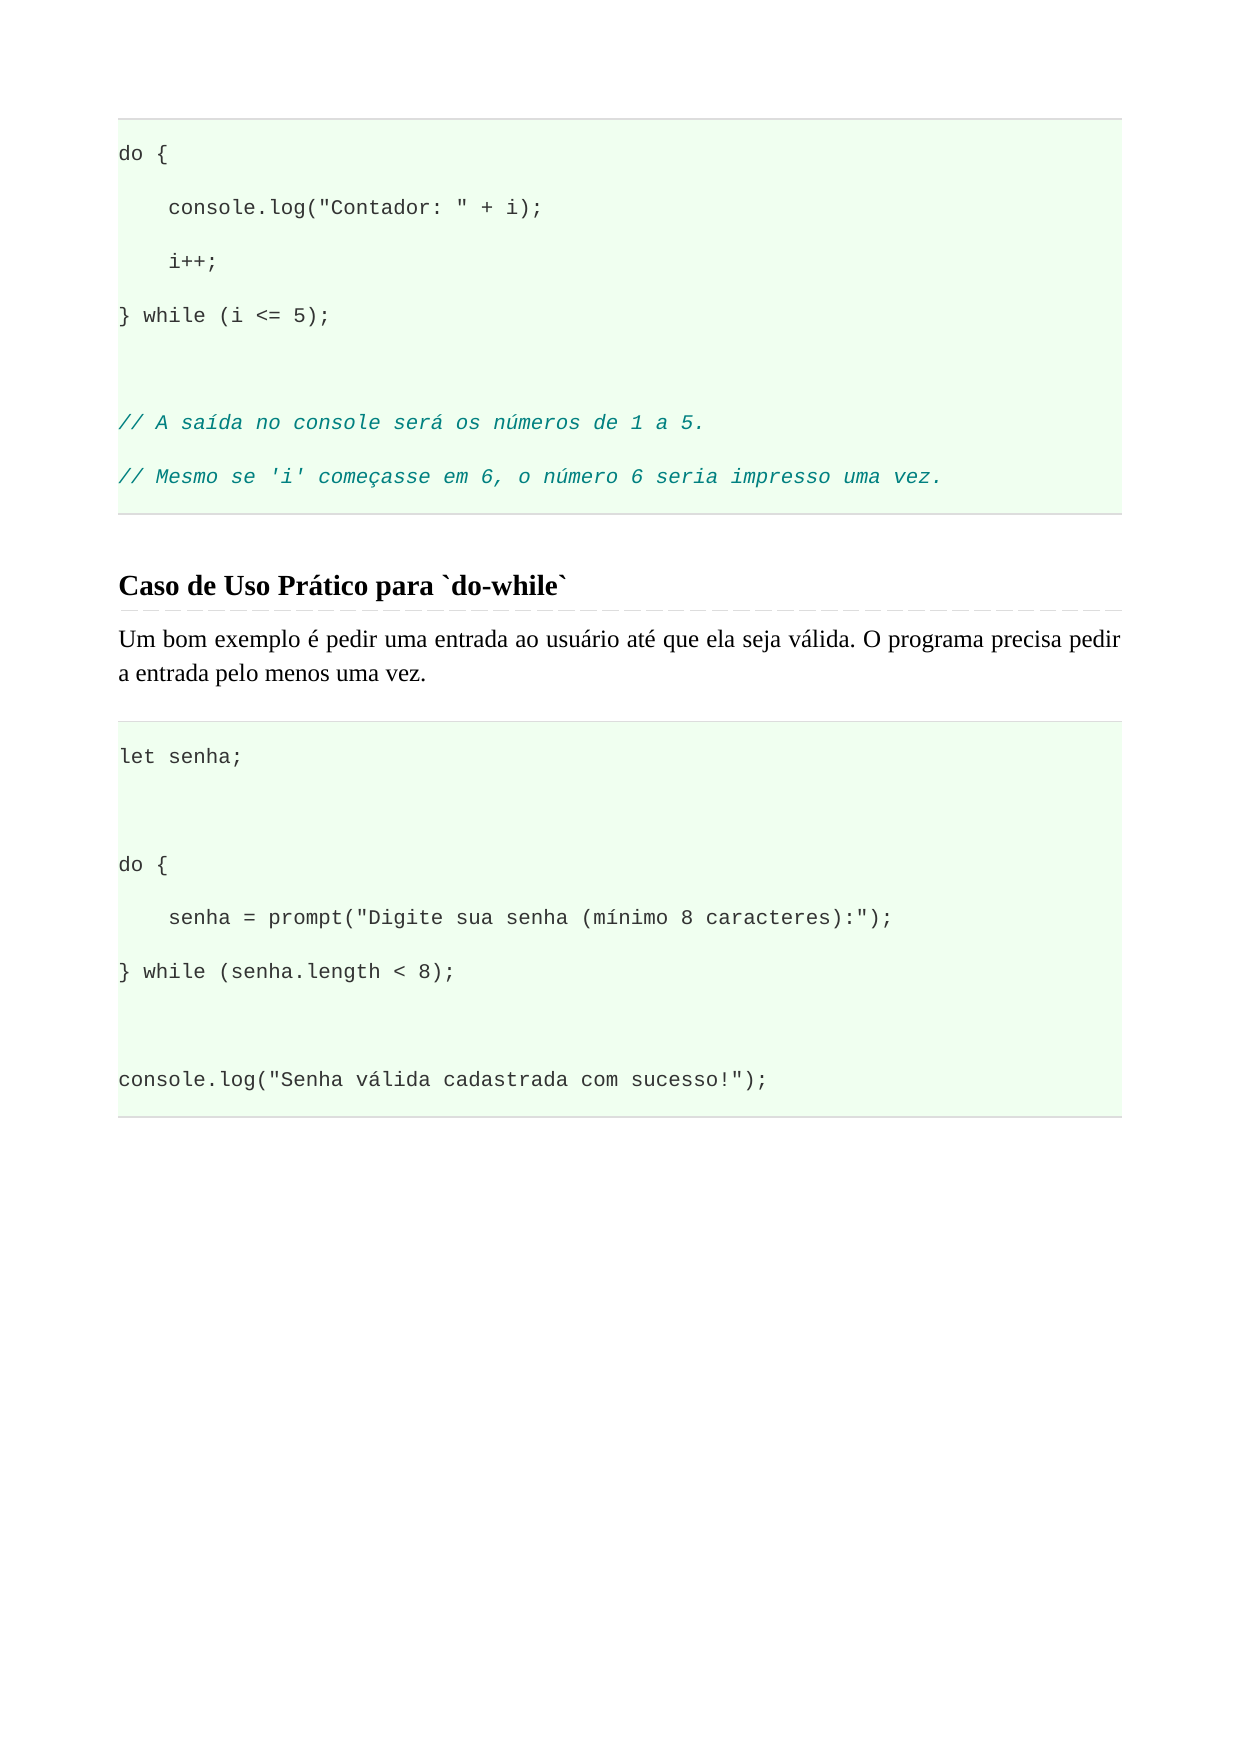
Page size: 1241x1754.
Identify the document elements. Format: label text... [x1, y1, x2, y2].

text // A saída no console será os números de 1 a 5. [118, 387, 1122, 436]
text } while (i <= 5); [118, 280, 1122, 328]
subtitle Caso de Uso Prático para `do-while` [118, 568, 1122, 610]
text console.log("Contador: " + i); [118, 172, 1122, 221]
text senha = prompt("Digite sua senha (mínimo 8 caracteres):"); [118, 882, 1122, 931]
text console.log("Senha válida cadastrada com sucesso!"); [118, 1044, 1122, 1116]
text do { [118, 120, 1122, 167]
text i++; [118, 226, 1122, 274]
text do { [118, 828, 1122, 877]
text Um bom exemplo é pedir uma entrada ao usuário até que ela seja válida. O programa precisa pedir a entrada pelo menos uma vez. [118, 624, 1122, 686]
text let senha; [118, 722, 1122, 769]
text } while (senha.length < 8); [118, 936, 1122, 985]
text // Mesmo se 'i' começasse em 6, o número 6 seria impresso uma vez. [118, 441, 1122, 513]
